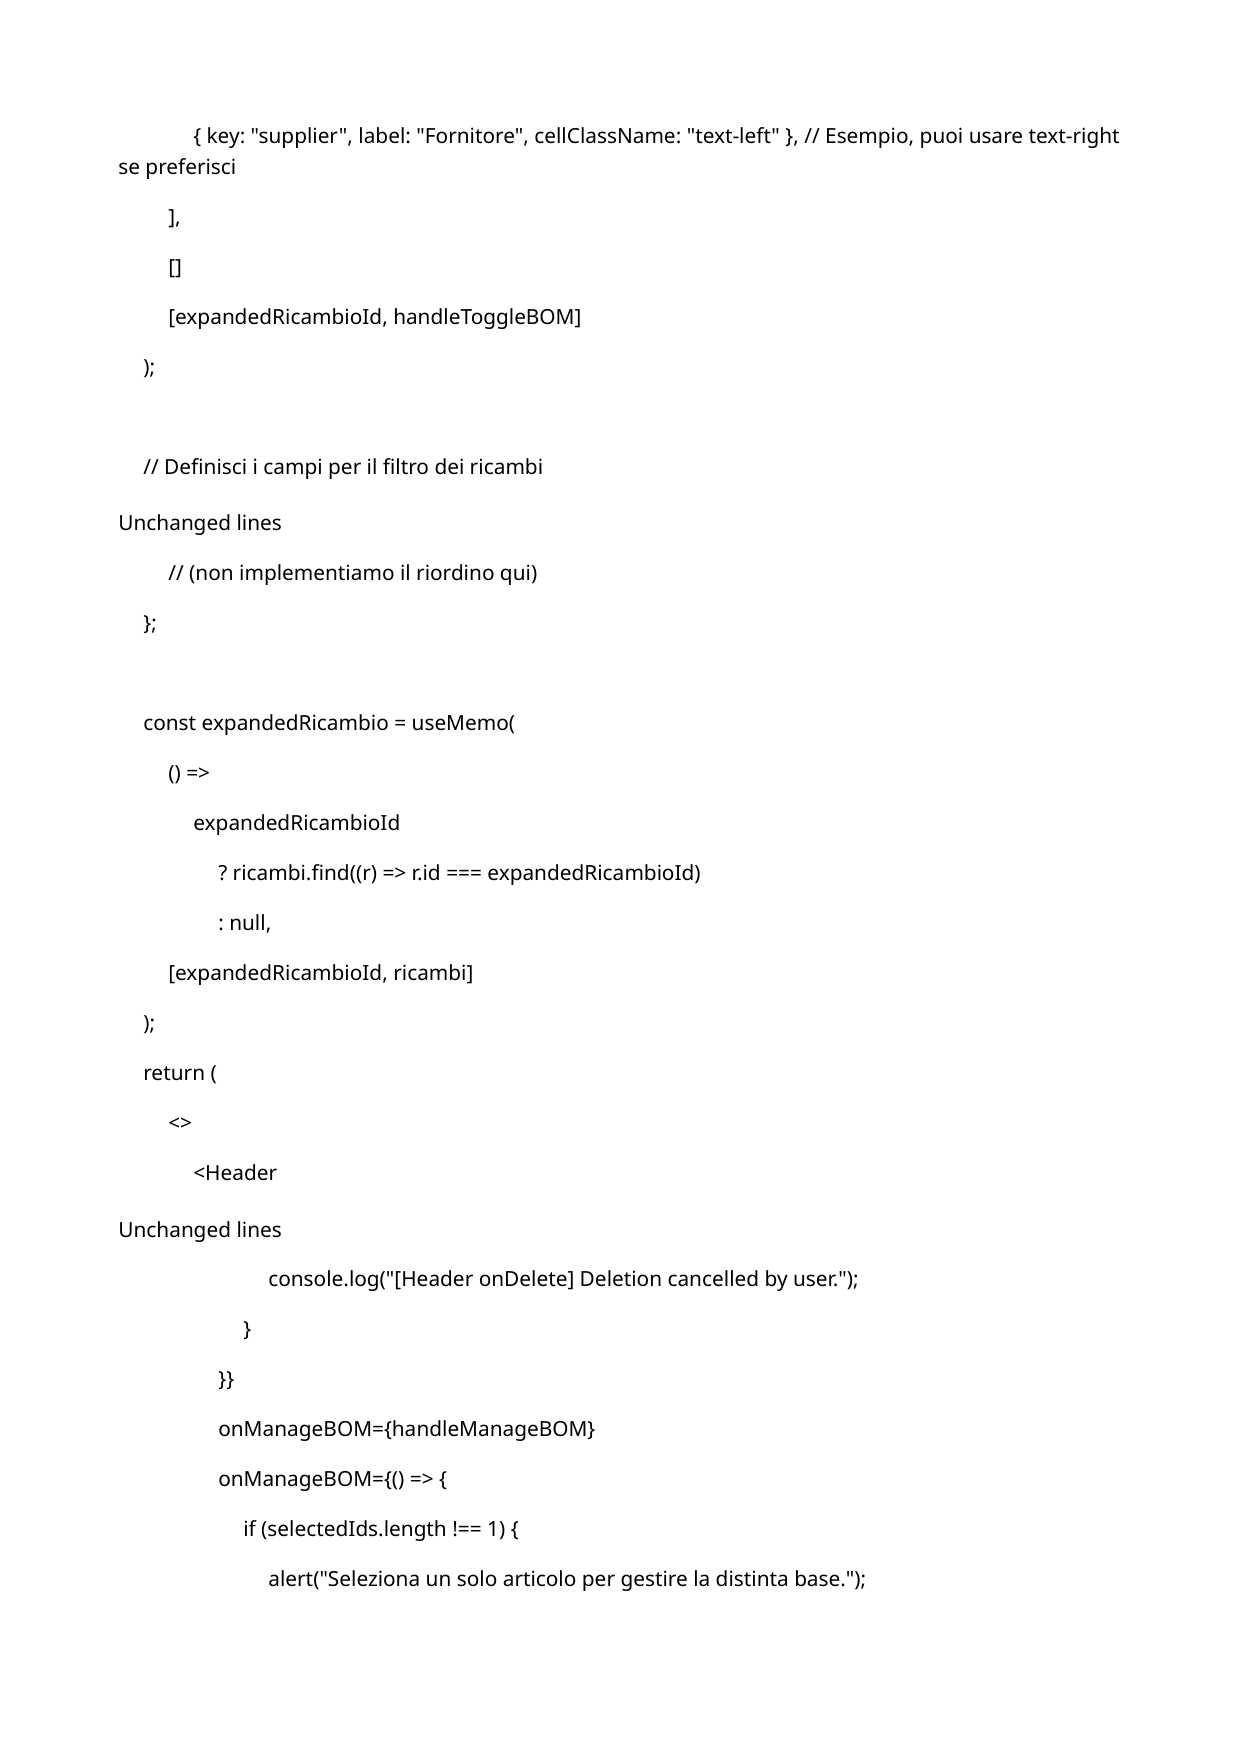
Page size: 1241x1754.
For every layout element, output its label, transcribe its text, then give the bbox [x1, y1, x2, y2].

text ], [118, 199, 1122, 231]
text onManageBOM={() => { [118, 1462, 1122, 1493]
text } [118, 1312, 1122, 1343]
text if (selectedIds.length !== 1) { [118, 1512, 1122, 1543]
text return ( [118, 1056, 1122, 1087]
text [] [118, 249, 1122, 281]
text const expandedRicambio = useMemo( [118, 706, 1122, 737]
text alert("Seleziona un solo articolo per gestire la distinta base."); [118, 1562, 1122, 1593]
text <> [118, 1106, 1122, 1137]
text Unchanged lines [118, 1206, 1122, 1243]
text : null, [118, 906, 1122, 937]
text ? ricambi.find((r) => r.id === expandedRicambioId) [118, 856, 1122, 887]
text expandedRicambioId [118, 806, 1122, 837]
text [expandedRicambioId, ricambi] [118, 956, 1122, 987]
text // (non implementiamo il riordino qui) [118, 556, 1122, 587]
text console.log("[Header onDelete] Deletion cancelled by user."); [118, 1262, 1122, 1293]
text // Definisci i campi per il filtro dei ricambi [118, 449, 1122, 481]
text ); [118, 1006, 1122, 1037]
text () => [118, 756, 1122, 787]
text Unchanged lines [118, 499, 1122, 537]
text onManageBOM={handleManageBOM} [118, 1412, 1122, 1443]
text ); [118, 349, 1122, 381]
text <Header [118, 1156, 1122, 1187]
text { key: "supplier", label: "Fornitore", cellClassName: "text-left" }, // Esempio, puoi usare text-right se preferisci [118, 118, 1122, 181]
text }} [118, 1362, 1122, 1393]
text [expandedRicambioId, handleToggleBOM] [118, 299, 1122, 331]
text }; [118, 606, 1122, 637]
